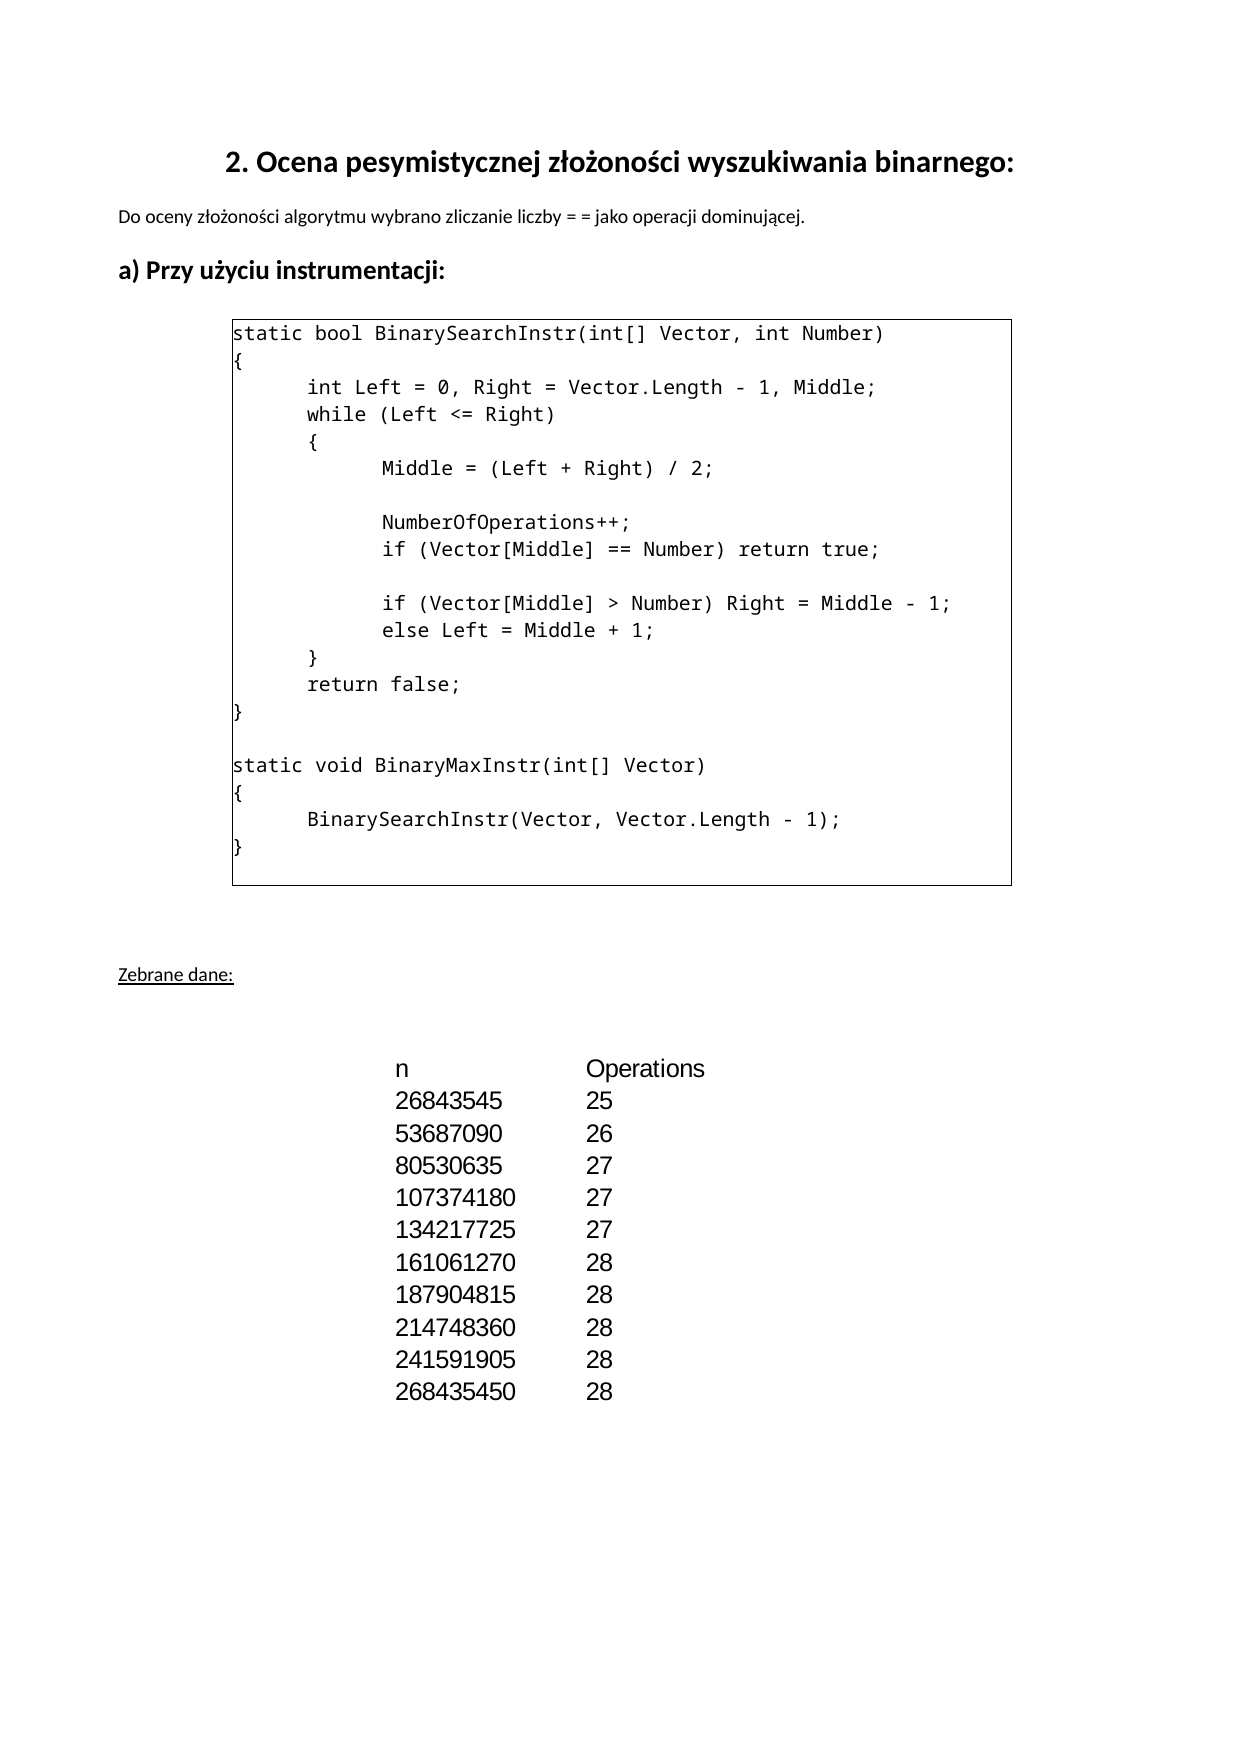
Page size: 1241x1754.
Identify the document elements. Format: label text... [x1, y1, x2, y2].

text a) Przy użyciu instrumentacji: [118, 253, 1122, 286]
text 2. Ocena pesymistycznej złożoności wyszukiwania binarnego: [118, 142, 1122, 180]
text Zebrane dane: [118, 963, 1122, 987]
text Do oceny złożoności algorytmu wybrano zliczanie liczby = = jako operacji dominującej. [118, 204, 1122, 229]
